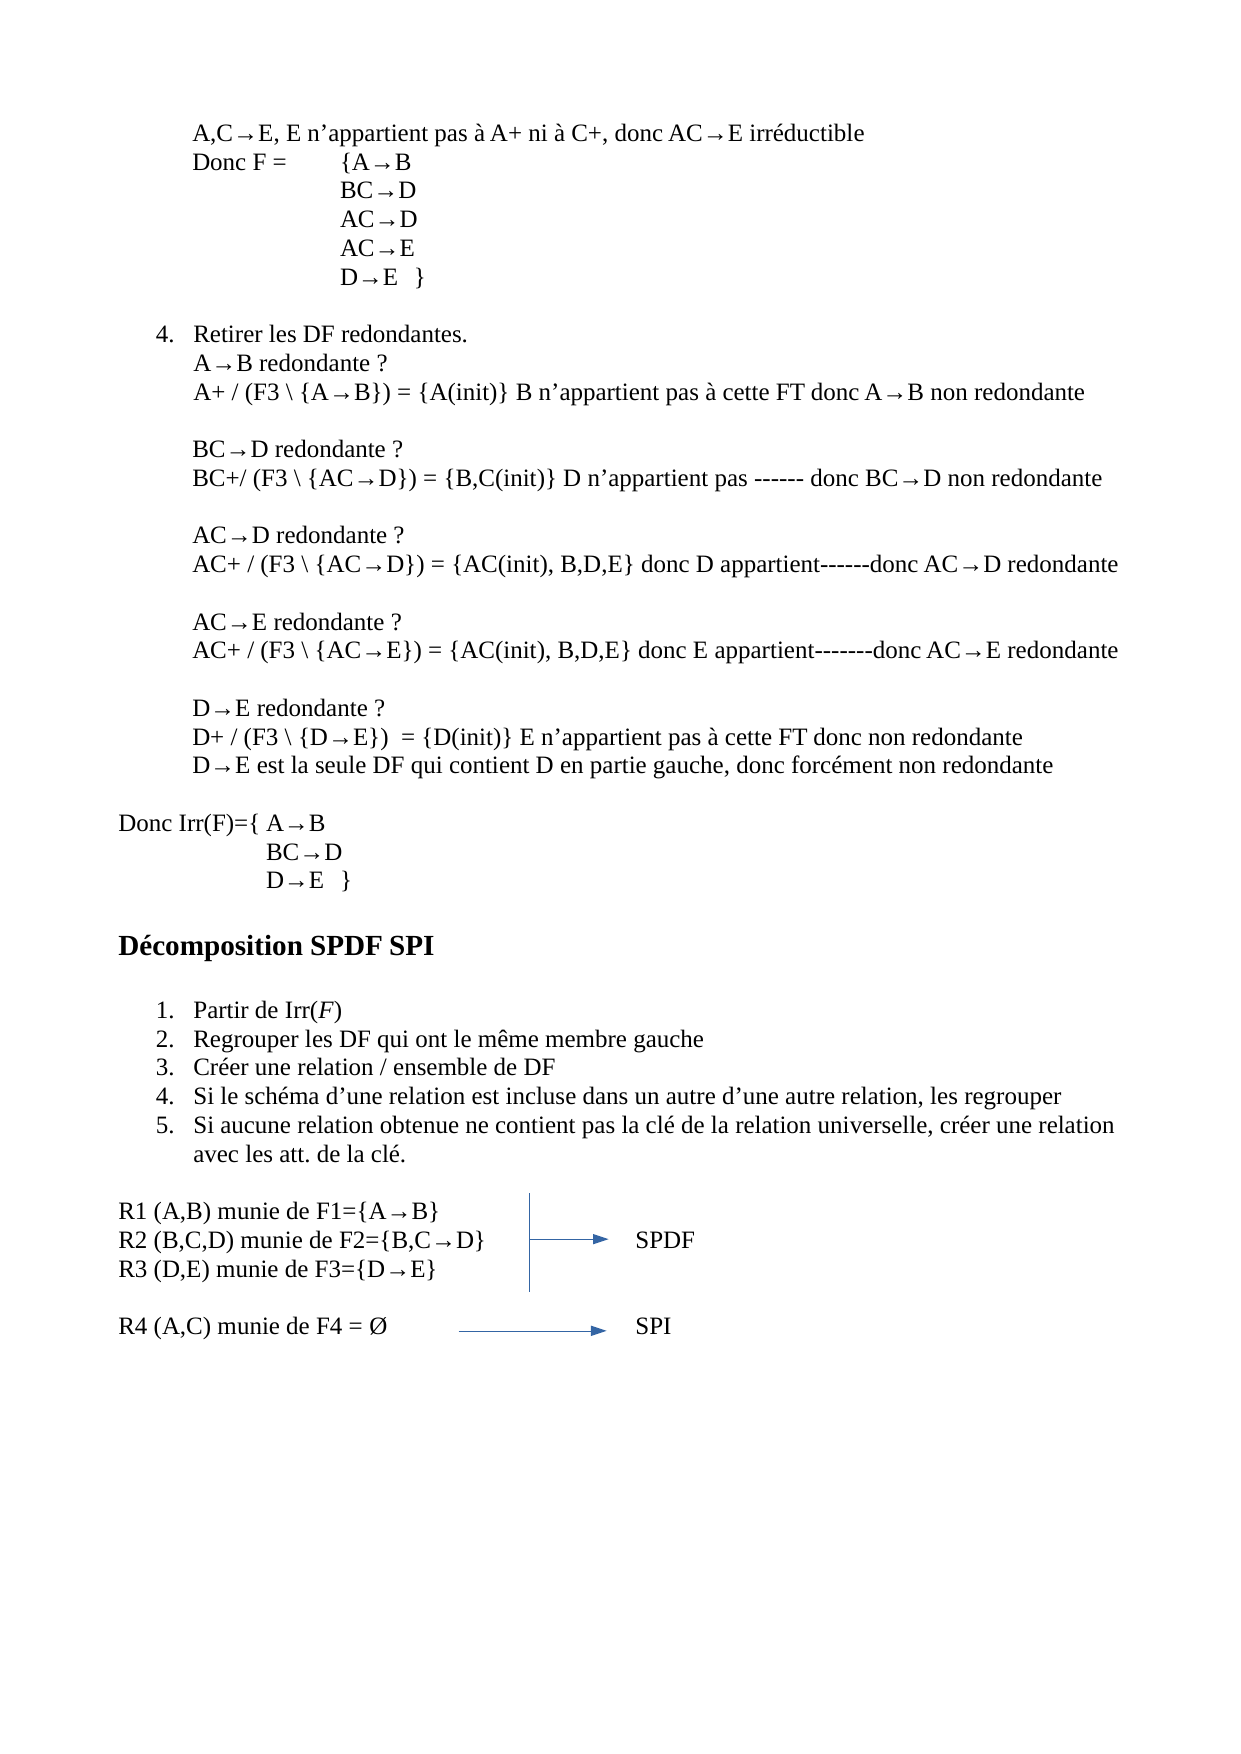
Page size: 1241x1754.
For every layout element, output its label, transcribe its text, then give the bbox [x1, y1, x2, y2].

text D→E redondante ? [118, 693, 1122, 722]
text R1 (A,B) munie de F1={A→B} [118, 1196, 529, 1225]
text BC→D [118, 176, 1122, 204]
list A→B redondante ? [156, 348, 1122, 377]
text D→E est la seule DF qui contient D en partie gauche, donc forcément non redondante [118, 751, 1122, 779]
text A,C→E, E n’appartient pas à A+ ni à C+, donc AC→E irréductible [118, 118, 1122, 147]
text R4 (A,C) munie de F4 = Ø SPI [118, 1311, 1122, 1340]
text AC→E [118, 233, 1122, 262]
text Décomposition SPDF SPI [118, 928, 1122, 961]
text AC→E redondante ? [118, 607, 1122, 636]
list Retirer les DF redondantes. [156, 319, 1122, 348]
text Donc F = {A→B [118, 147, 1122, 176]
text AC→D [118, 204, 1122, 233]
text BC→D redondante ? [118, 434, 1122, 463]
list Créer une relation / ensemble de DF [156, 1052, 1122, 1081]
text AC+ / (F3 \ {AC→D}) = {AC(init), B,D,E} donc D appartient------donc AC→D redondante [118, 549, 1122, 578]
text D→E } [118, 866, 1122, 894]
text SPDF [530, 1225, 1122, 1254]
text R2 (B,C,D) munie de F2={B,C→D} [118, 1225, 529, 1254]
text AC+ / (F3 \ {AC→E}) = {AC(init), B,D,E} donc E appartient-------donc AC→E redondante [118, 636, 1122, 664]
text BC→D [118, 837, 1122, 866]
text Donc Irr(F)={ A→B [118, 808, 1122, 837]
text D→E } [118, 262, 1122, 291]
list Si le schéma d’une relation est incluse dans un autre d’une autre relation, les regrouper [156, 1081, 1122, 1110]
list A+ / (F3 \ {A→B}) = {A(init)} B n’appartient pas à cette FT donc A→B non redondante [156, 377, 1122, 406]
text BC+/ (F3 \ {AC→D}) = {B,C(init)} D n’appartient pas ------ donc BC→D non redondante [118, 463, 1122, 492]
text [530, 1196, 1122, 1225]
text AC→D redondante ? [118, 521, 1122, 549]
list Partir de Irr(F) [156, 995, 1122, 1024]
text [530, 1254, 1122, 1282]
text D+ / (F3 \ {D→E}) = {D(init)} E n’appartient pas à cette FT donc non redondante [118, 722, 1122, 751]
list Regrouper les DF qui ont le même membre gauche [156, 1024, 1122, 1052]
text R3 (D,E) munie de F3={D→E} [118, 1254, 529, 1282]
list Si aucune relation obtenue ne contient pas la clé de la relation universelle, créer une relation avec les att. de la clé. [156, 1110, 1122, 1167]
